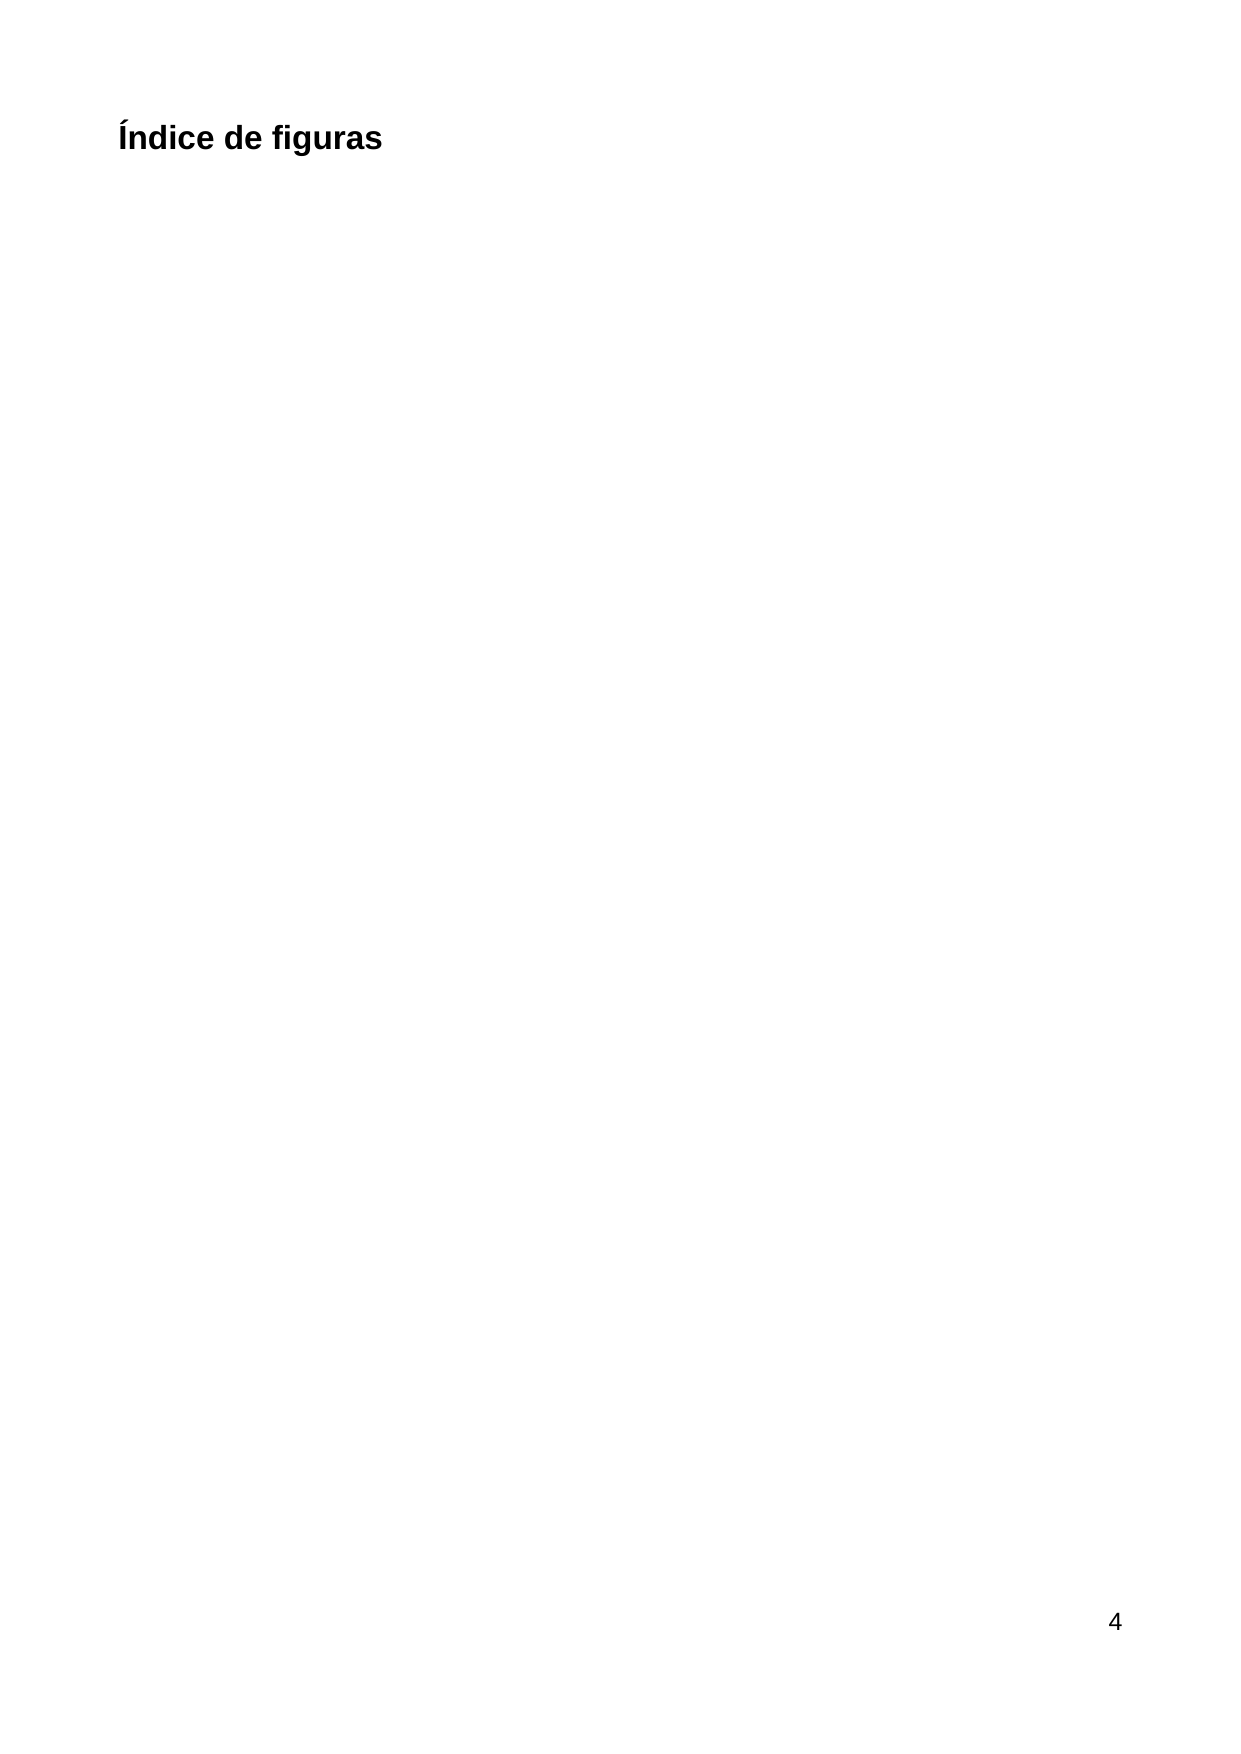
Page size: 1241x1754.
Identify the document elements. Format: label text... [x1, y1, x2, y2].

subtitle Índice de figuras [118, 118, 1122, 157]
